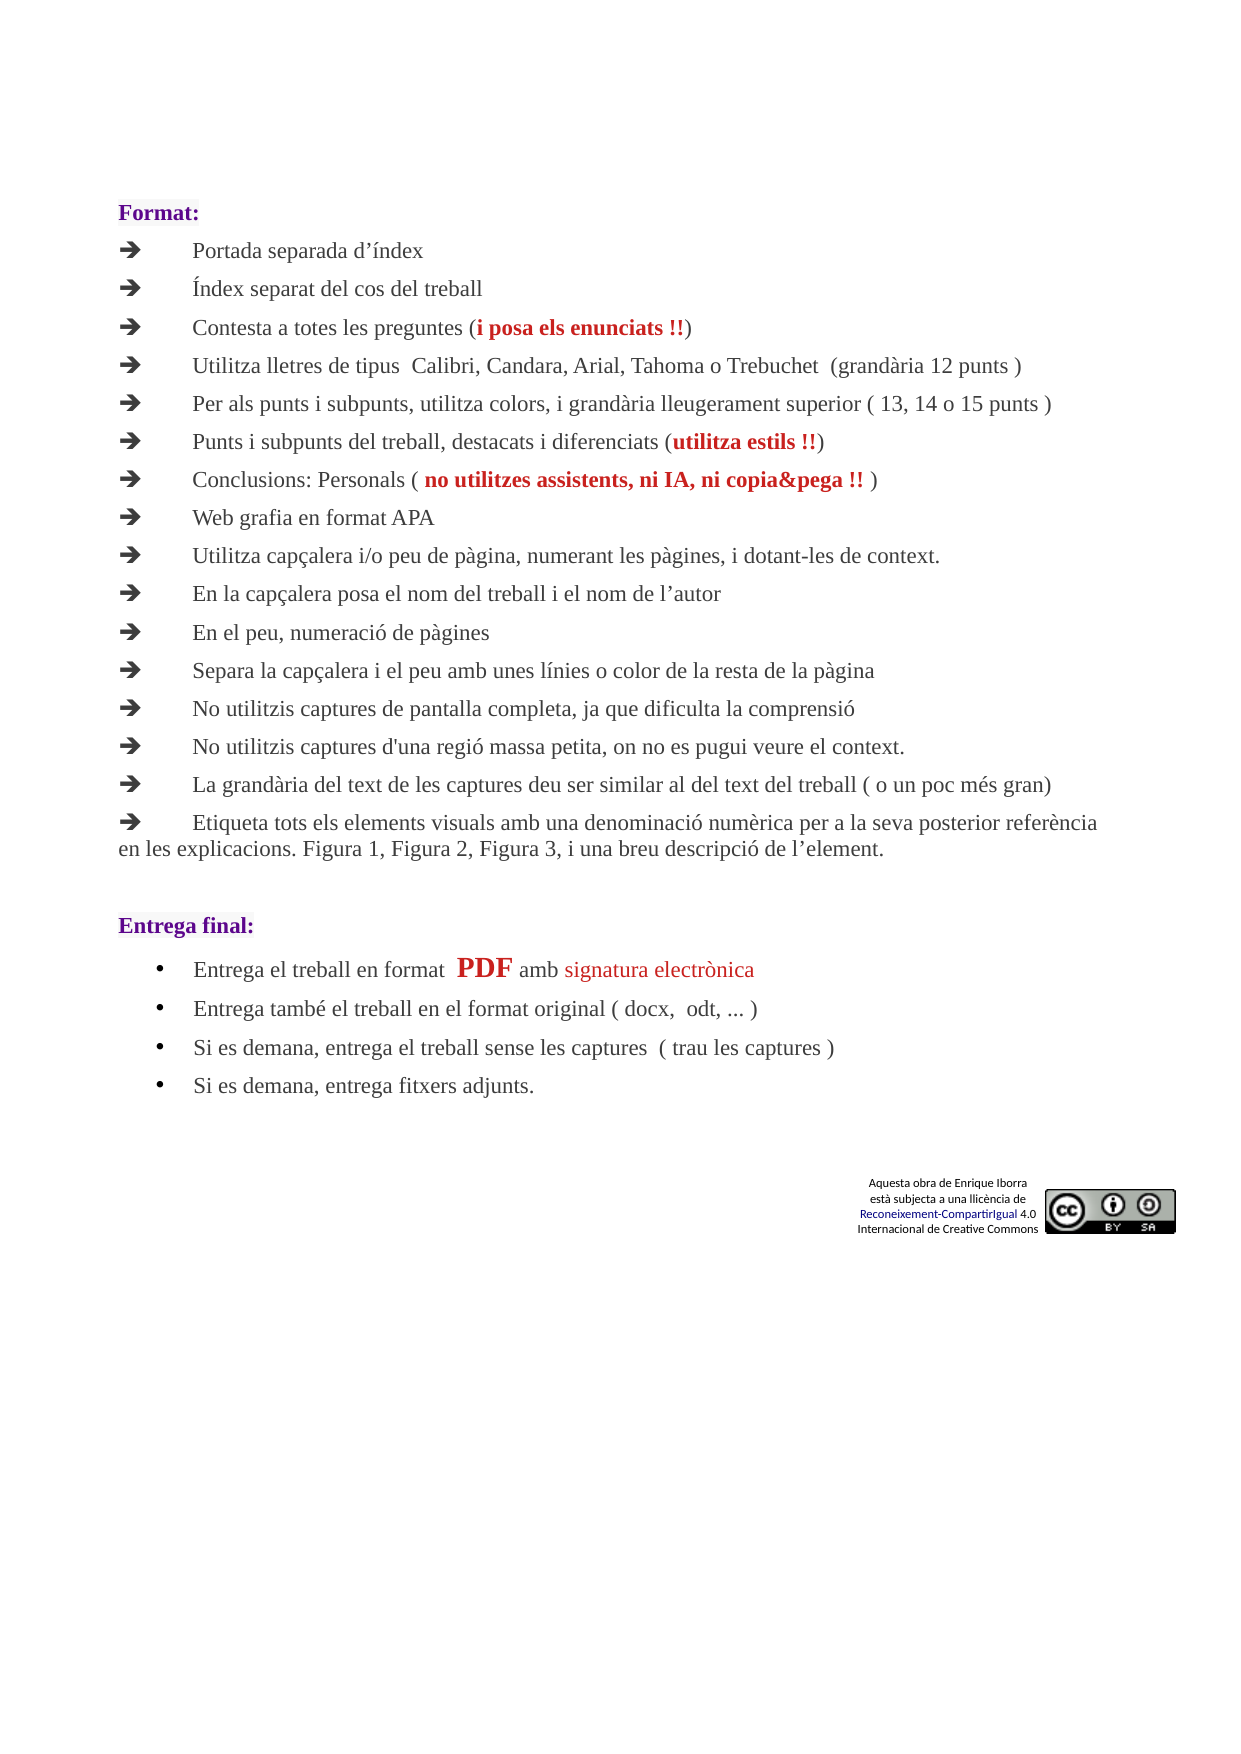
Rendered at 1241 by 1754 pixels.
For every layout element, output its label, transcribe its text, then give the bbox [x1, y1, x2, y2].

text Entrega final: [118, 912, 1122, 938]
list Web grafia en format APA [118, 504, 1122, 531]
list No utilitzis captures de pantalla completa, ja que dificulta la comprensió [118, 695, 1122, 721]
text Format: [118, 199, 1122, 226]
picture [1045, 1189, 1176, 1234]
list En la capçalera posa el nom del treball i el nom de l’autor [118, 580, 1122, 607]
list Utilitza lletres de tipus Calibri, Candara, Arial, Tahoma o Trebuchet (grandària 12 punts ) [118, 352, 1122, 378]
list Separa la capçalera i el peu amb unes línies o color de la resta de la pàgina [118, 657, 1122, 683]
list Índex separat del cos del treball [118, 275, 1122, 302]
list Portada separada d’índex [118, 237, 1122, 264]
list Per als punts i subpunts, utilitza colors, i grandària lleugerament superior ( 13, 14 o 15 punts ) [118, 390, 1122, 416]
list Utilitza capçalera i/o peu de pàgina, numerant les pàgines, i dotant-les de context. [118, 542, 1122, 569]
list Contesta a totes les preguntes (i posa els enunciats !!) [118, 313, 1122, 340]
list En el peu, numeració de pàgines [118, 618, 1122, 645]
list No utilitzis captures d'una regió massa petita, on no es pugui veure el context. [118, 733, 1122, 759]
list Etiqueta tots els elements visuals amb una denominació numèrica per a la seva posterior referència en les explicacions. Figura 1, Figura 2, Figura 3, i una breu descripció de l’element. [118, 809, 1122, 862]
list Entrega el treball en format PDF amb signatura electrònica [156, 950, 1122, 983]
list Conclusions: Personals ( no utilitzes assistents, ni IA, ni copia&pega !! ) [118, 466, 1122, 492]
list Si es demana, entrega fitxers adjunts. [156, 1072, 1122, 1099]
list Punts i subpunts del treball, destacats i diferenciats (utilitza estils !!) [118, 428, 1122, 454]
list Entrega també el treball en el format original ( docx, odt, ... ) [156, 995, 1122, 1022]
list La grandària del text de les captures deu ser similar al del text del treball ( o un poc més gran) [118, 771, 1122, 797]
list Si es demana, entrega el treball sense les captures ( trau les captures ) [156, 1034, 1122, 1061]
